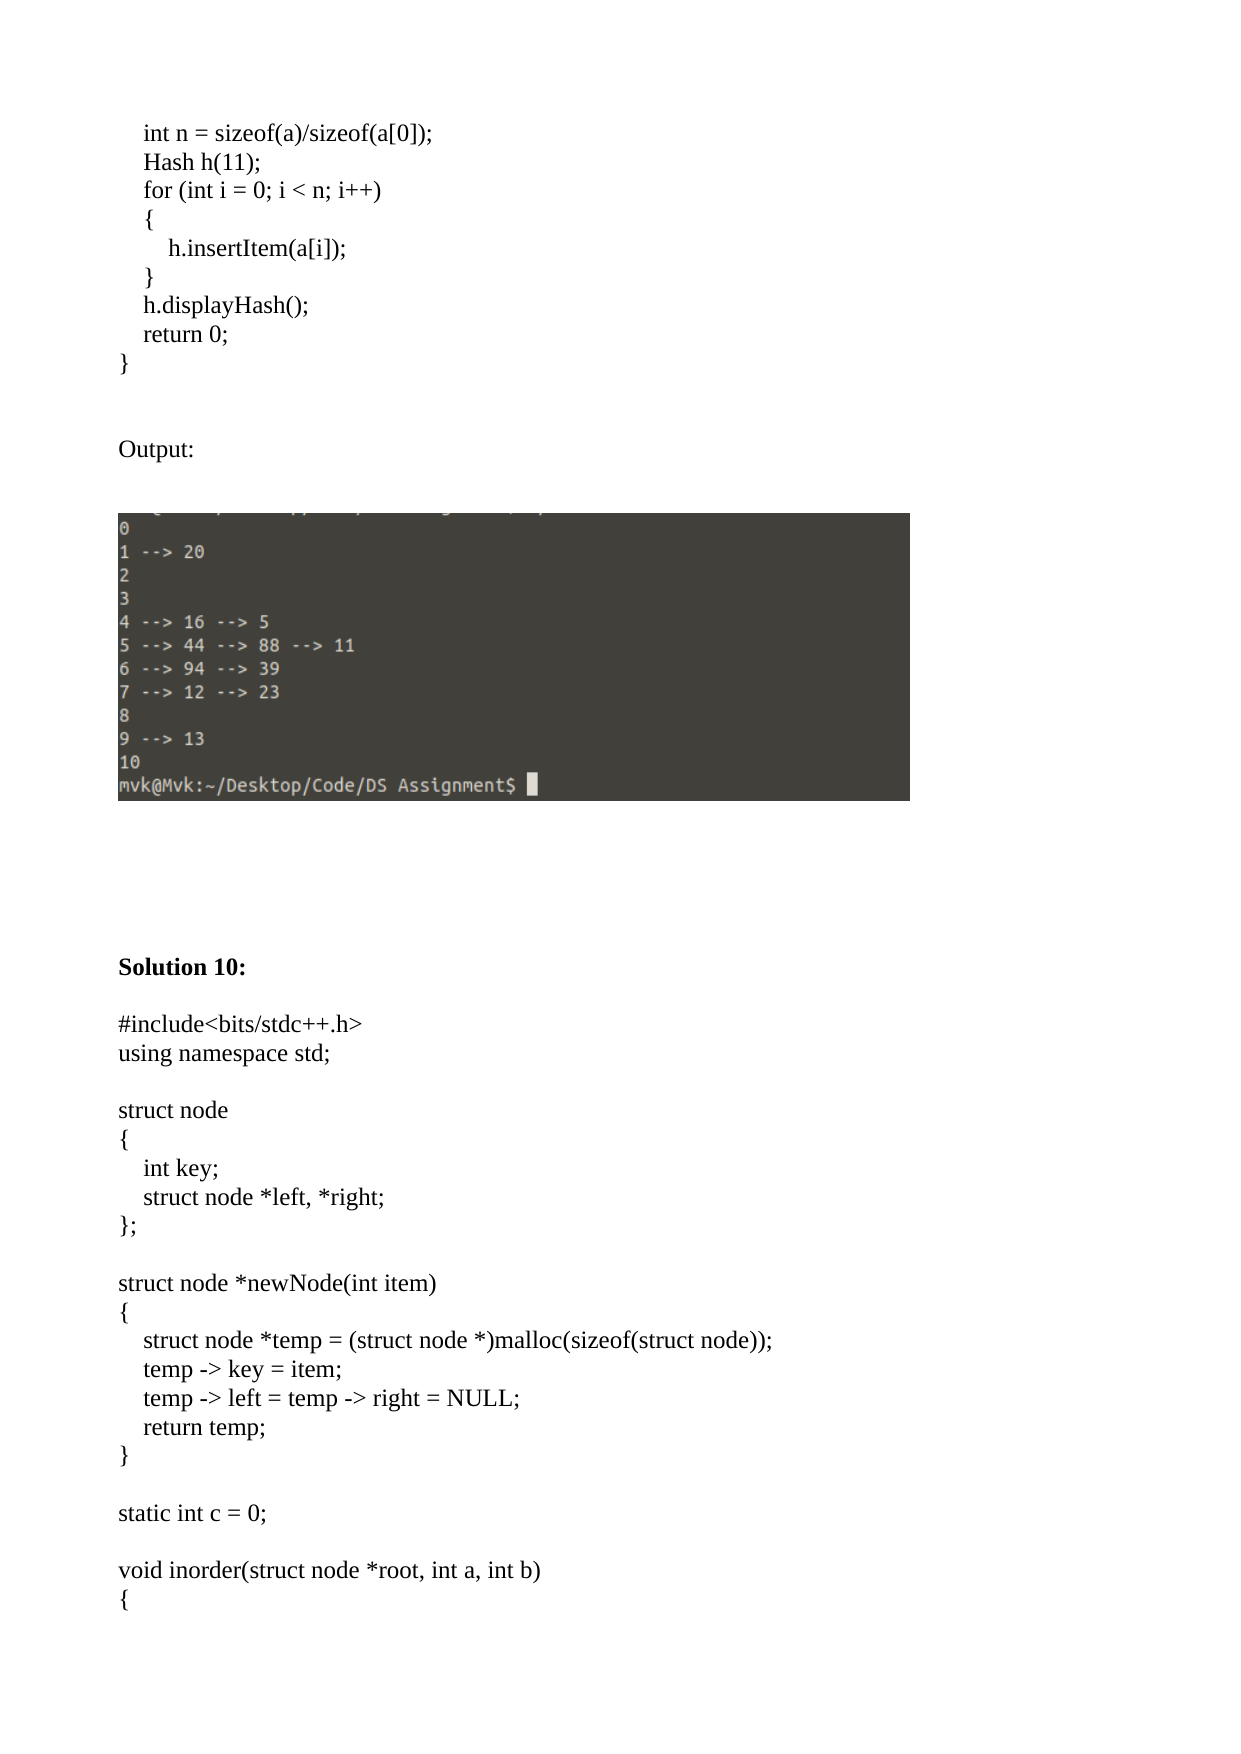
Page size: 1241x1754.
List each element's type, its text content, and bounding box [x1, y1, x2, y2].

text } [118, 348, 1122, 377]
text #include<bits/stdc++.h> [118, 1009, 1122, 1038]
text h.displayHash(); [118, 291, 1122, 319]
text { [118, 1297, 1122, 1326]
text }; [118, 1211, 1122, 1239]
text int n = sizeof(a)/sizeof(a[0]); [118, 118, 1122, 147]
text } [118, 1441, 1122, 1469]
text using namespace std; [118, 1038, 1122, 1067]
text Output: [118, 434, 1122, 463]
text struct node *left, *right; [118, 1182, 1122, 1211]
text temp -> left = temp -> right = NULL; [118, 1383, 1122, 1412]
text Solution 10: [118, 952, 1122, 981]
text struct node *temp = (struct node *)malloc(sizeof(struct node)); [118, 1326, 1122, 1354]
text return temp; [118, 1412, 1122, 1441]
text } [118, 262, 1122, 291]
text int key; [118, 1153, 1122, 1182]
text temp -> key = item; [118, 1354, 1122, 1383]
text struct node *newNode(int item) [118, 1268, 1122, 1297]
text { [118, 1584, 1122, 1613]
text Hash h(11); [118, 147, 1122, 176]
text return 0; [118, 319, 1122, 348]
text struct node [118, 1096, 1122, 1124]
text for (int i = 0; i < n; i++) [118, 176, 1122, 204]
text { [118, 204, 1122, 233]
text h.insertItem(a[i]); [118, 233, 1122, 262]
text { [118, 1124, 1122, 1153]
text void inorder(struct node *root, int a, int b) [118, 1556, 1122, 1584]
text static int c = 0; [118, 1498, 1122, 1527]
